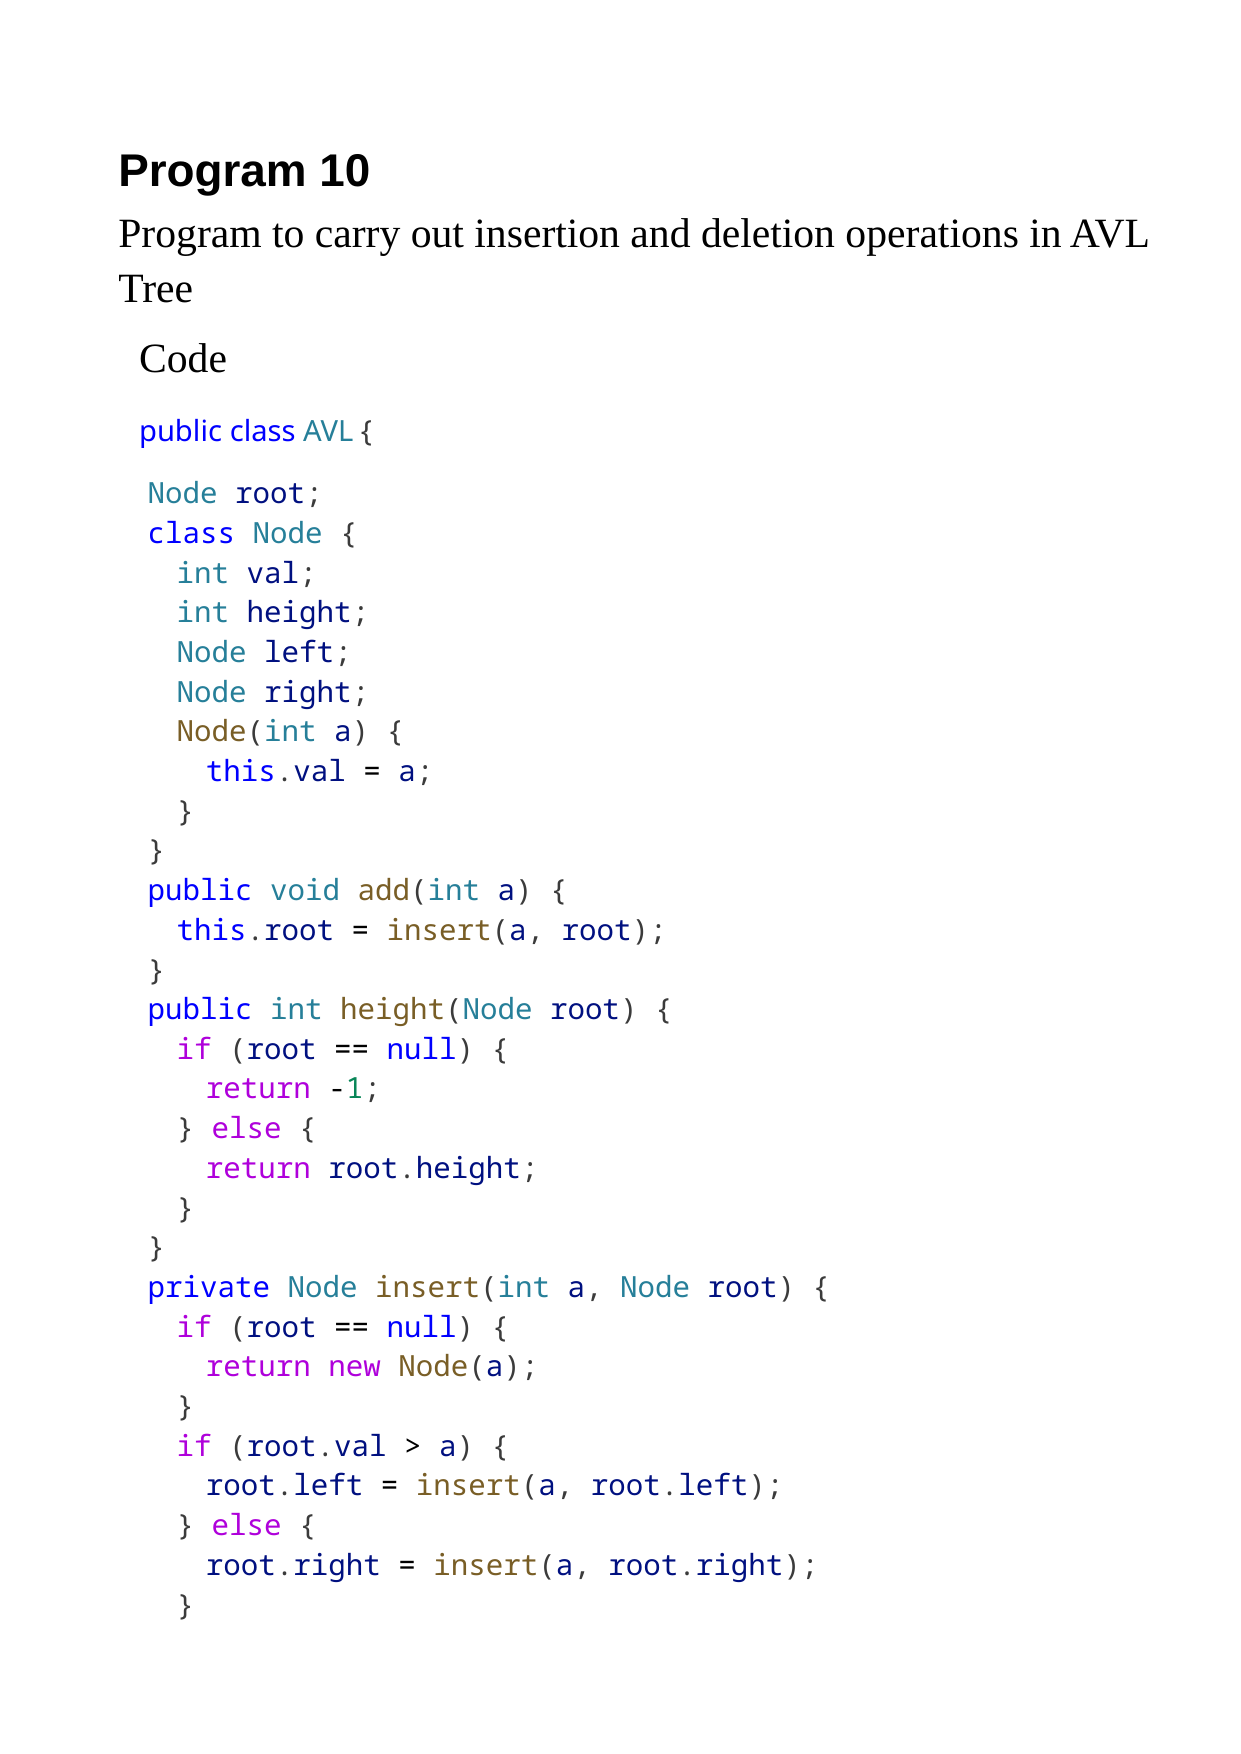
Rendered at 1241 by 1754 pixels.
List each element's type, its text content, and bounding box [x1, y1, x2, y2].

text public int height(Node root) { [118, 988, 1157, 1028]
text Node root; [118, 472, 1157, 512]
text if (root.val > a) { [118, 1425, 1157, 1465]
text Node right; [118, 671, 1157, 711]
text Node(int a) { [118, 711, 1157, 750]
text } [118, 949, 1157, 988]
text this.val = a; [118, 750, 1157, 790]
text return -1; [118, 1068, 1157, 1107]
text int val; [118, 552, 1157, 592]
text root.left = insert(a, root.left); [118, 1465, 1157, 1504]
text } [118, 830, 1157, 869]
subtitle Program 10 [118, 143, 1157, 196]
text return new Node(a); [118, 1346, 1157, 1385]
text private Node insert(int a, Node root) { [118, 1266, 1157, 1306]
text } [118, 1584, 1157, 1623]
text } else { [118, 1107, 1157, 1147]
text Code [118, 333, 1157, 381]
text if (root == null) { [118, 1306, 1157, 1346]
text } [118, 1187, 1157, 1227]
text if (root == null) { [118, 1028, 1157, 1068]
text return root.height; [118, 1147, 1157, 1187]
text } [118, 1227, 1157, 1266]
text this.root = insert(a, root); [118, 909, 1157, 949]
text Node left; [118, 631, 1157, 671]
text root.right = insert(a, root.right); [118, 1544, 1157, 1584]
text Program to carry out insertion and deletion operations in AVL Tree [118, 208, 1157, 311]
text } [118, 790, 1157, 830]
text } else { [118, 1504, 1157, 1544]
text int height; [118, 592, 1157, 631]
text public class AVL { [118, 403, 1157, 451]
text } [118, 1385, 1157, 1425]
text class Node { [118, 512, 1157, 552]
text public void add(int a) { [118, 869, 1157, 909]
